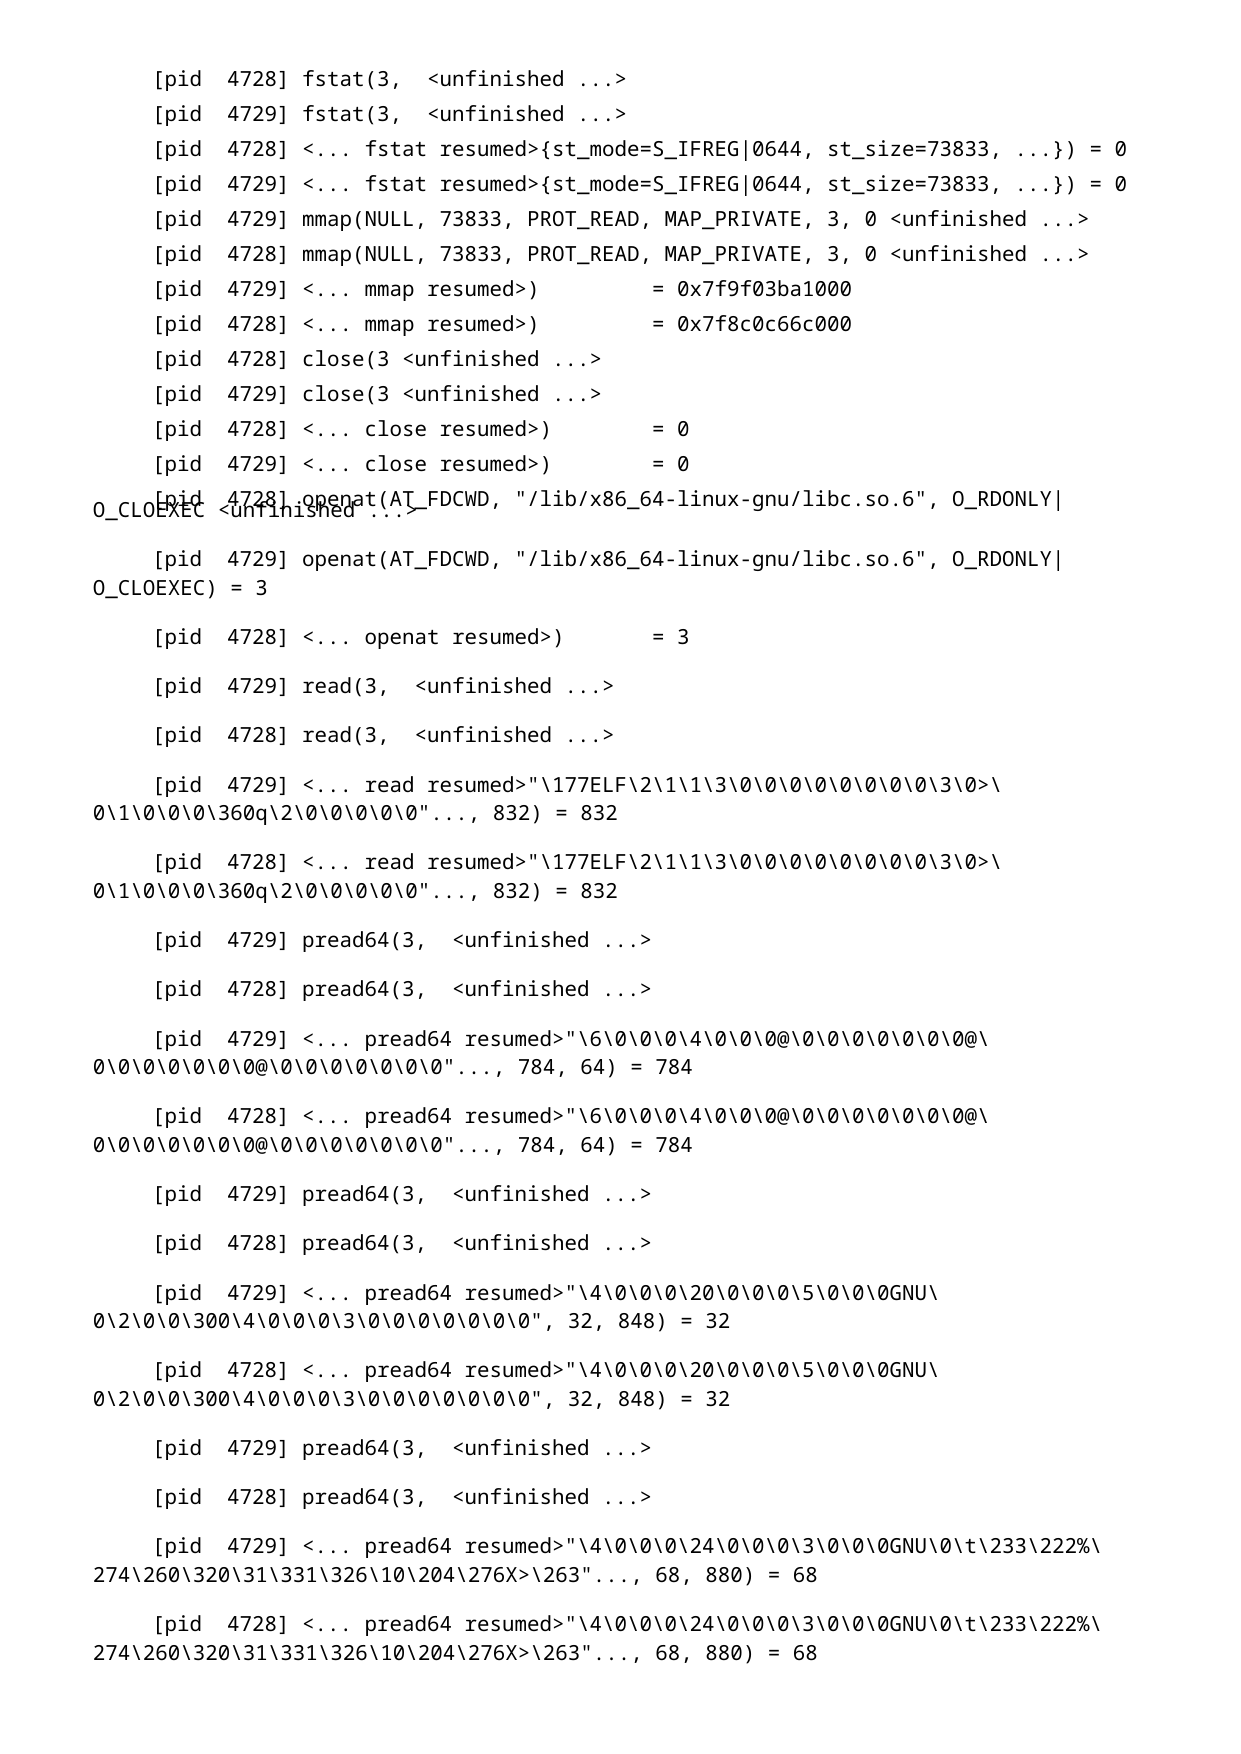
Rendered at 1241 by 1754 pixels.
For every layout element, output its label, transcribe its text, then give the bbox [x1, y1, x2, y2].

text [pid 4729] close(3 <unfinished ...> [93, 390, 157, 404]
text [pid 4728] <... pread64 resumed>"\6\0\0\0\4\0\0\0@\0\0\0\0\0\0\0@\0\0\0\0\0\0\0@\0\0\0\0\0\0\0"..., 784, 64) = 784 [93, 1101, 1147, 1158]
text [pid 4728] pread64(3, <unfinished ...> [93, 1482, 1147, 1511]
text [pid 4728] <... close resumed>) = 0 [167, 425, 283, 439]
text [pid 4728] <... mmap resumed>) = 0x7f8c0c66c000 [284, 320, 404, 334]
text [pid 4729] <... pread64 resumed>"\4\0\0\0\20\0\0\0\5\0\0\0GNU\0\2\0\0\300\4\0\0\0\3\0\0\0\0\0\0\0", 32, 848) = 32 [93, 1278, 1147, 1334]
text [pid 4729] <... pread64 resumed>"\6\0\0\0\4\0\0\0@\0\0\0\0\0\0\0@\0\0\0\0\0\0\0@\0\0\0\0\0\0\0"..., 784, 64) = 784 [93, 1024, 1147, 1081]
text [pid 4729] <... read resumed>"\177ELF\2\1\1\3\0\0\0\0\0\0\0\0\3\0>\0\1\0\0\0\360q\2\0\0\0\0\0"..., 832) = 832 [93, 770, 1147, 827]
text [pid 4729] <... close resumed>) = 0 [93, 460, 157, 474]
text [pid 4729] <... close resumed>) = 0 [284, 460, 545, 474]
text [pid 4728] <... fstat resumed>{st_mode=S_IFREG|0644, st_size=73833, ...}) = 0 [545, 145, 744, 159]
text [pid 4728] close(3 <unfinished ...> [284, 355, 371, 369]
text [pid 4728] <... fstat resumed>{st_mode=S_IFREG|0644, st_size=73833, ...}) = 0 [746, 145, 1059, 159]
text [pid 4728] close(3 <unfinished ...> [167, 355, 283, 369]
text [pid 4729] <... pread64 resumed>"\4\0\0\0\24\0\0\0\3\0\0\0GNU\0\t\233\222%\274\260\320\31\331\326\10\204\276X>\263"..., 68, 880) = 68 [93, 1532, 1147, 1588]
text [pid 4728] <... mmap resumed>) = 0x7f8c0c66c000 [405, 320, 533, 334]
text [pid 4729] <... close resumed>) = 0 [167, 460, 283, 474]
text [pid 4728] fstat(3, <unfinished ...> [370, 75, 1147, 89]
text [pid 4728] pread64(3, <unfinished ...> [93, 1228, 1147, 1257]
text [pid 4728] <... close resumed>) = 0 [545, 425, 1147, 439]
text [pid 4728] <... mmap resumed>) = 0x7f8c0c66c000 [167, 320, 283, 334]
text [pid 4728] mmap(NULL, 73833, PROT_READ, MAP_PRIVATE, 3, 0 <unfinished ...> [358, 250, 1147, 264]
text [pid 4729] close(3 <unfinished ...> [370, 390, 1147, 404]
text [pid 4728] <... fstat resumed>{st_mode=S_IFREG|0644, st_size=73833, ...}) = 0 [284, 145, 546, 159]
text [pid 4729] fstat(3, <unfinished ...> [167, 110, 283, 124]
text [pid 4728] <... pread64 resumed>"\4\0\0\0\20\0\0\0\5\0\0\0GNU\0\2\0\0\300\4\0\0\0\3\0\0\0\0\0\0\0", 32, 848) = 32 [93, 1355, 1147, 1412]
text [pid 4728] <... mmap resumed>) = 0x7f8c0c66c000 [533, 320, 1147, 334]
text [pid 4729] pread64(3, <unfinished ...> [93, 1433, 1147, 1462]
text [pid 4728] openat(AT_FDCWD, "/lib/x86_64-linux-gnu/libc.so.6", O_RDONLY|O_CLOEXEC <unfinished ...> [93, 495, 1147, 523]
text [pid 4729] <... fstat resumed>{st_mode=S_IFREG|0644, st_size=73833, ...}) = 0 [284, 180, 546, 194]
text [pid 4729] <... close resumed>) = 0 [545, 460, 1147, 474]
text [pid 4729] <... mmap resumed>) = 0x7f9f03ba1000 [405, 285, 533, 299]
text [pid 4729] fstat(3, <unfinished ...> [284, 110, 371, 124]
text [pid 4729] <... mmap resumed>) = 0x7f9f03ba1000 [167, 285, 283, 299]
text [pid 4728] fstat(3, <unfinished ...> [167, 75, 283, 89]
text [pid 4728] mmap(NULL, 73833, PROT_READ, MAP_PRIVATE, 3, 0 <unfinished ...> [167, 250, 283, 264]
text [pid 4728] <... close resumed>) = 0 [284, 425, 545, 439]
text [pid 4729] <... mmap resumed>) = 0x7f9f03ba1000 [284, 285, 404, 299]
text [pid 4728] pread64(3, <unfinished ...> [93, 974, 1147, 1003]
text [pid 4729] read(3, <unfinished ...> [93, 671, 1147, 700]
text [pid 4729] fstat(3, <unfinished ...> [93, 110, 157, 124]
text [pid 4729] mmap(NULL, 73833, PROT_READ, MAP_PRIVATE, 3, 0 <unfinished ...> [358, 215, 1147, 229]
text [pid 4728] fstat(3, <unfinished ...> [284, 75, 371, 89]
text [pid 4729] close(3 <unfinished ...> [284, 390, 371, 404]
text [pid 4728] <... pread64 resumed>"\4\0\0\0\24\0\0\0\3\0\0\0GNU\0\t\233\222%\274\260\320\31\331\326\10\204\276X>\263"..., 68, 880) = 68 [93, 1609, 1147, 1666]
text [pid 4728] <... close resumed>) = 0 [93, 425, 157, 439]
text [pid 4728] <... openat resumed>) = 3 [93, 622, 1147, 650]
text [pid 4729] openat(AT_FDCWD, "/lib/x86_64-linux-gnu/libc.so.6", O_RDONLY|O_CLOEXEC) = 3 [93, 544, 1147, 601]
text [pid 4728] read(3, <unfinished ...> [93, 721, 1147, 749]
text [pid 4728] <... fstat resumed>{st_mode=S_IFREG|0644, st_size=73833, ...}) = 0 [167, 145, 283, 159]
text [pid 4729] <... mmap resumed>) = 0x7f9f03ba1000 [533, 285, 1147, 299]
text [pid 4729] <... fstat resumed>{st_mode=S_IFREG|0644, st_size=73833, ...}) = 0 [746, 180, 1059, 194]
text [pid 4728] close(3 <unfinished ...> [93, 355, 157, 369]
text [pid 4729] pread64(3, <unfinished ...> [93, 1179, 1147, 1208]
text [pid 4729] mmap(NULL, 73833, PROT_READ, MAP_PRIVATE, 3, 0 <unfinished ...> [167, 215, 283, 229]
text [pid 4729] <... fstat resumed>{st_mode=S_IFREG|0644, st_size=73833, ...}) = 0 [545, 180, 744, 194]
text [pid 4728] fstat(3, <unfinished ...> [93, 75, 157, 89]
text [pid 4729] fstat(3, <unfinished ...> [370, 110, 1147, 124]
text [pid 4729] <... fstat resumed>{st_mode=S_IFREG|0644, st_size=73833, ...}) = 0 [167, 180, 283, 194]
text [pid 4729] pread64(3, <unfinished ...> [93, 925, 1147, 954]
text [pid 4729] close(3 <unfinished ...> [167, 390, 283, 404]
text [pid 4728] <... read resumed>"\177ELF\2\1\1\3\0\0\0\0\0\0\0\0\3\0>\0\1\0\0\0\360q\2\0\0\0\0\0"..., 832) = 832 [93, 847, 1147, 904]
text [pid 4728] close(3 <unfinished ...> [370, 355, 1147, 369]
